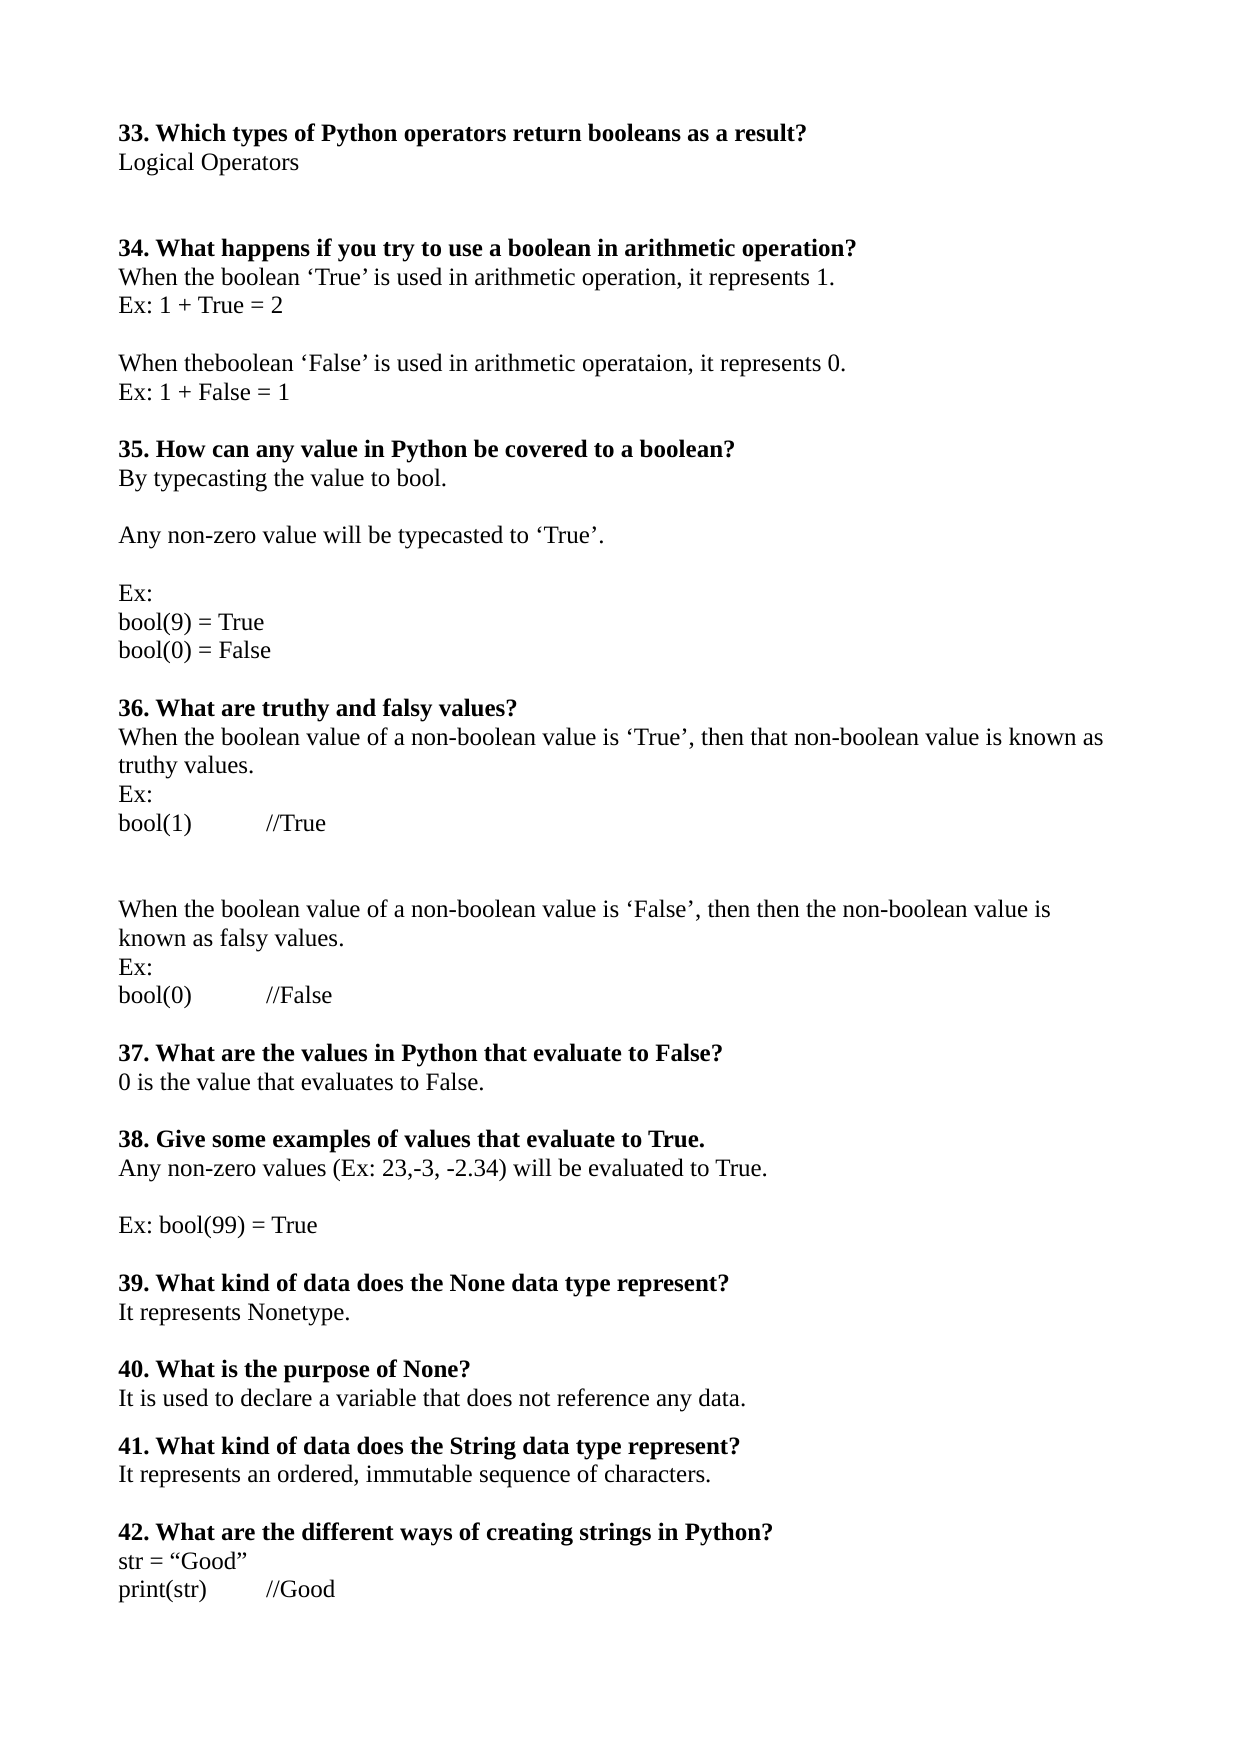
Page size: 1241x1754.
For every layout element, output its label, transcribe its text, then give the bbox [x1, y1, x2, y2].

text Any non-zero values (Ex: 23,-3, -2.34) will be evaluated to True. [118, 1153, 1122, 1182]
text 38. Give some examples of values that evaluate to True. [118, 1124, 1122, 1153]
text Ex: [118, 578, 1122, 607]
text print(str) //Good [118, 1574, 1122, 1603]
text Ex: 1 + True = 2 [118, 291, 1122, 319]
text Ex: 1 + False = 1 [118, 377, 1122, 406]
text When the boolean ‘True’ is used in arithmetic operation, it represents 1. [118, 262, 1122, 291]
text Ex: [118, 779, 1122, 808]
text Logical Operators [118, 147, 1122, 176]
text bool(0) //False [118, 981, 1122, 1009]
text bool(0) = False [118, 636, 1122, 664]
text It represents an ordered, immutable sequence of characters. [118, 1459, 1122, 1488]
text 35. How can any value in Python be covered to a boolean? [118, 434, 1122, 463]
text 34. What happens if you try to use a boolean in arithmetic operation? [118, 233, 1122, 262]
text 40. What is the purpose of None? [118, 1354, 1122, 1383]
text It represents Nonetype. [118, 1297, 1122, 1326]
text Any non-zero value will be typecasted to ‘True’. [118, 521, 1122, 549]
text When theboolean ‘False’ is used in arithmetic operataion, it represents 0. [118, 348, 1122, 377]
text Ex: bool(99) = True [118, 1211, 1122, 1239]
text bool(1) //True [118, 808, 1122, 837]
text 37. What are the values in Python that evaluate to False? [118, 1038, 1122, 1067]
text When the boolean value of a non-boolean value is ‘False’, then then the non-boolean value is known as falsy values. [118, 894, 1122, 952]
text By typecasting the value to bool. [118, 463, 1122, 492]
text str = “Good” [118, 1546, 1122, 1574]
text Ex: [118, 952, 1122, 981]
text 0 is the value that evaluates to False. [118, 1067, 1122, 1096]
text When the boolean value of a non-boolean value is ‘True’, then that non-boolean value is known as truthy values. [118, 722, 1122, 779]
text 36. What are truthy and falsy values? [118, 693, 1122, 722]
text 33. Which types of Python operators return booleans as a result? [118, 118, 1122, 147]
text 42. What are the different ways of creating strings in Python? [118, 1517, 1122, 1546]
text 41. What kind of data does the String data type represent? [118, 1431, 1122, 1459]
text 39. What kind of data does the None data type represent? [118, 1268, 1122, 1297]
text It is used to declare a variable that does not reference any data. [118, 1383, 1122, 1412]
text bool(9) = True [118, 607, 1122, 636]
